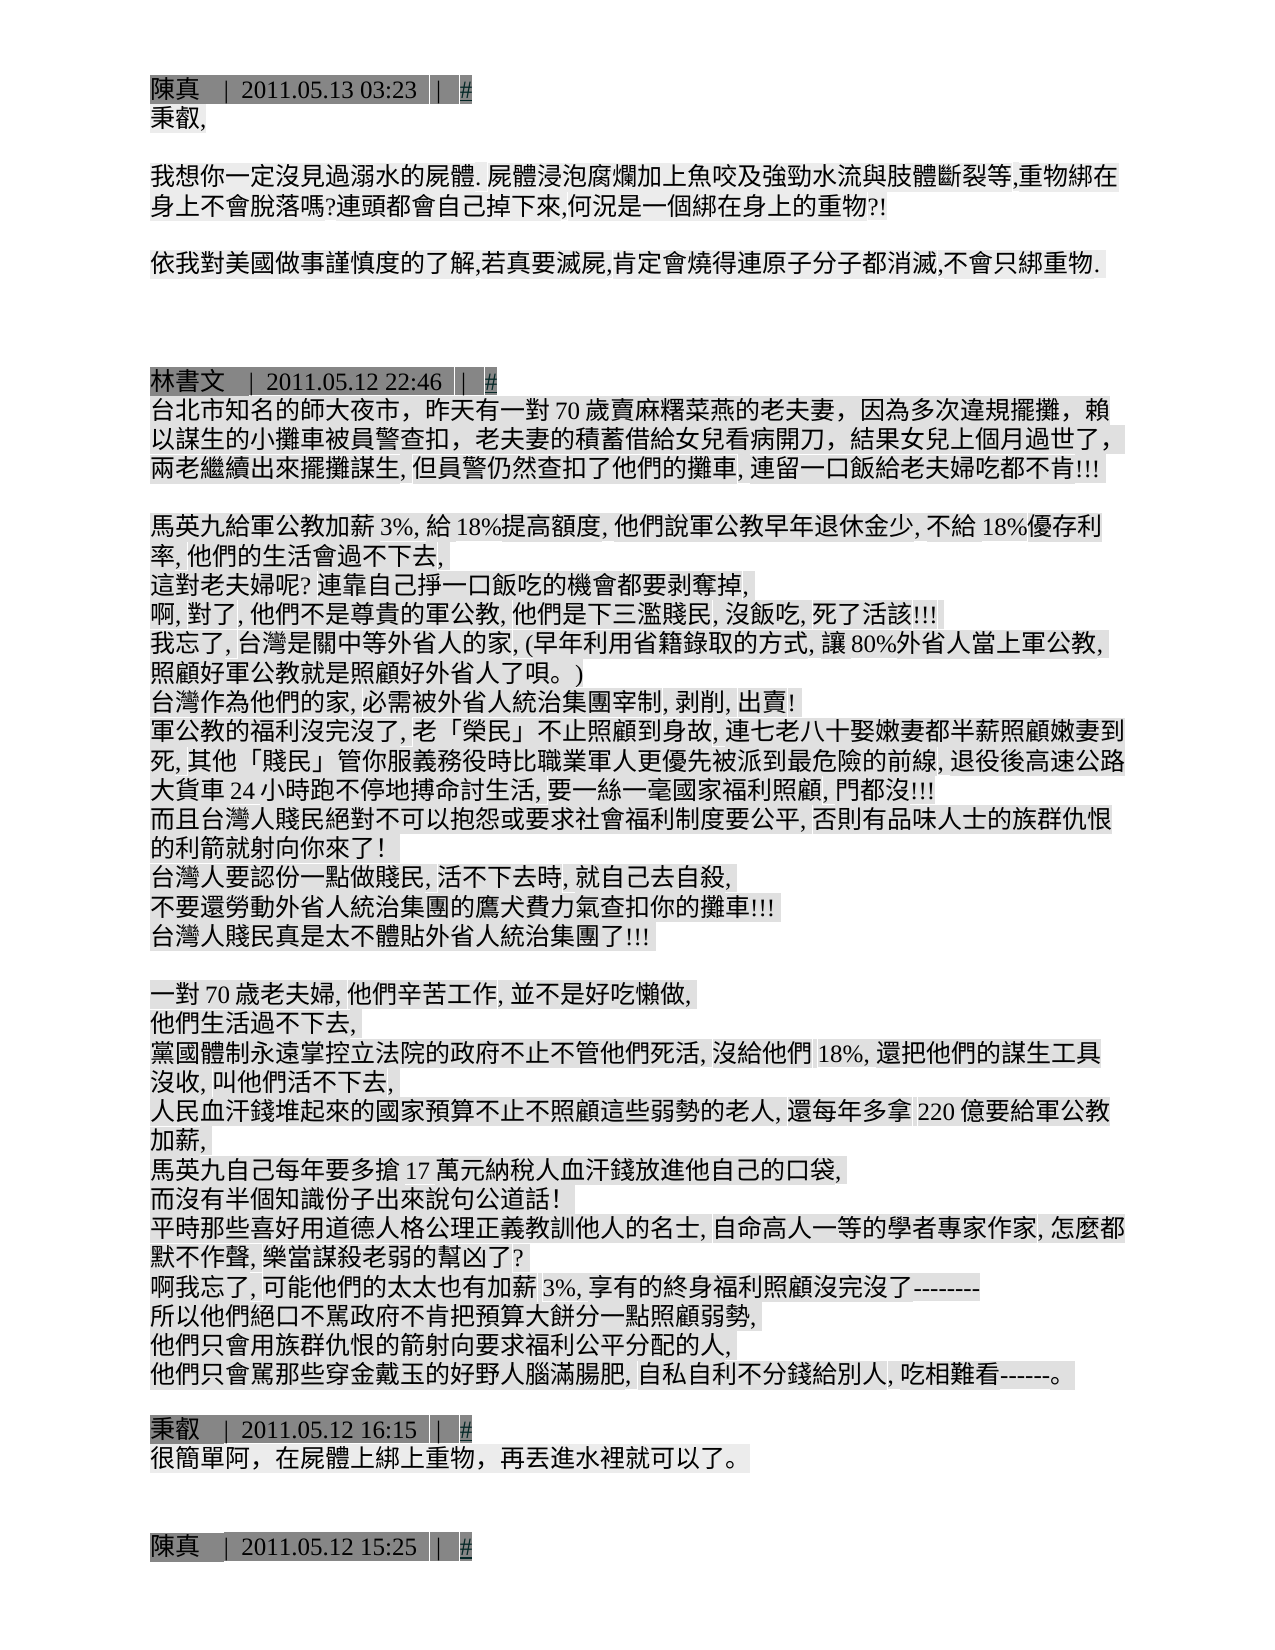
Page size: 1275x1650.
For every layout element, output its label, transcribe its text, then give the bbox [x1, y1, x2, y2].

text 林書文 | 2011.05.12 22:46 | # [150, 367, 1125, 396]
text 陳真 | 2011.05.13 03:23 | # [150, 75, 1125, 104]
text 很簡單阿，在屍體上綁上重物，再丟進水裡就可以了。 [150, 1444, 1125, 1473]
text 陳真 | 2011.05.12 15:25 | # [150, 1532, 1125, 1562]
text 秉叡, 我想你一定沒見過溺水的屍體. 屍體浸泡腐爛加上魚咬及強勁水流與肢體斷裂等,重物綁在身上不會脫落嗎?連頭都會自己掉下來,何況是一個綁在身上的重物?! 依我對美國做事謹慎度的了解,若真要滅屍,肯定會燒得連原子分子都消滅,不會只綁重物. [150, 104, 1125, 342]
text 台北市知名的師大夜市，昨天有一對70歲賣麻糬菜燕的老夫妻，因為多次違規擺攤，賴以謀生的小攤車被員警查扣，老夫妻的積蓄借給女兒看病開刀，結果女兒上個月過世了，兩老繼續出來擺攤謀生, 但員警仍然查扣了他們的攤車, 連留一口飯給老夫婦吃都不肯!!! 馬英九給軍公教加薪3%, 給18%提高額度, 他們說軍公教早年退休金少, 不給18%優存利率, 他們的生活會過不下去, 這對老夫婦呢? 連靠自己掙一口飯吃的機會都要剥奪掉, 啊, 對了, 他們不是尊貴的軍公教, 他們是下三濫賤民, 沒飯吃, 死了活該!!! 我忘了, 台灣是關中等外省人的家, (早年利用省籍錄取的方式, 讓80%外省人當上軍公教, 照顧好軍公教就是照顧好外省人了唄。) 台灣作為他們的家, 必需被外省人統治集團宰制, 剥削, 出賣! 軍公教的福利沒完沒了, 老「榮民」不止照顧到身故, 連七老八十娶嫩妻都半薪照顧嫩妻到死, 其他「賤民」管你服義務役時比職業軍人更優先被派到最危險的前線, 退役後高速公路大貨車24小時跑不停地搏命討生活, 要一絲一毫國家福利照顧, 門都沒!!! 而且台灣人賤民絕對不可以抱怨或要求社會福利制度要公平, 否則有品味人士的族群仇恨的利箭就射向你來了！ 台灣人要認份一點做賤民, 活不下去時, 就自己去自殺, 不要還勞動外省人統治集團的鷹犬費力氣查扣你的攤車!!! 台灣人賤民真是太不體貼外省人統治集團了!!! 一對70歳老夫婦, 他們辛苦工作, 並不是好吃懶做, 他們生活過不下去, 黨國體制永遠掌控立法院的政府不止不管他們死活, 沒給他們18%, 還把他們的謀生工具沒收, 叫他們活不下去, 人民血汗錢堆起來的國家預算不止不照顧這些弱勢的老人, 還每年多拿220億要給軍公教加薪, 馬英九自己每年要多搶17萬元納稅人血汗錢放進他自己的口袋, 而沒有半個知識份子出來說句公道話！ 平時那些喜好用道德人格公理正義教訓他人的名士, 自命高人一等的學者專家作家, 怎麼都默不作聲, 樂當謀殺老弱的幫凶了? 啊我忘了, 可能他們的太太也有加薪3%, 享有的終身福利照顧沒完沒了-------- 所以他們絕口不駡政府不肯把預算大餅分一點照顧弱勢, 他們只會用族群仇恨的箭射向要求福利公平分配的人, 他們只會駡那些穿金戴玉的好野人腦滿腸肥, 自私自利不分錢給別人, 吃相難看------。 [150, 396, 1125, 1390]
text 秉叡 | 2011.05.12 16:15 | # [150, 1415, 1125, 1444]
